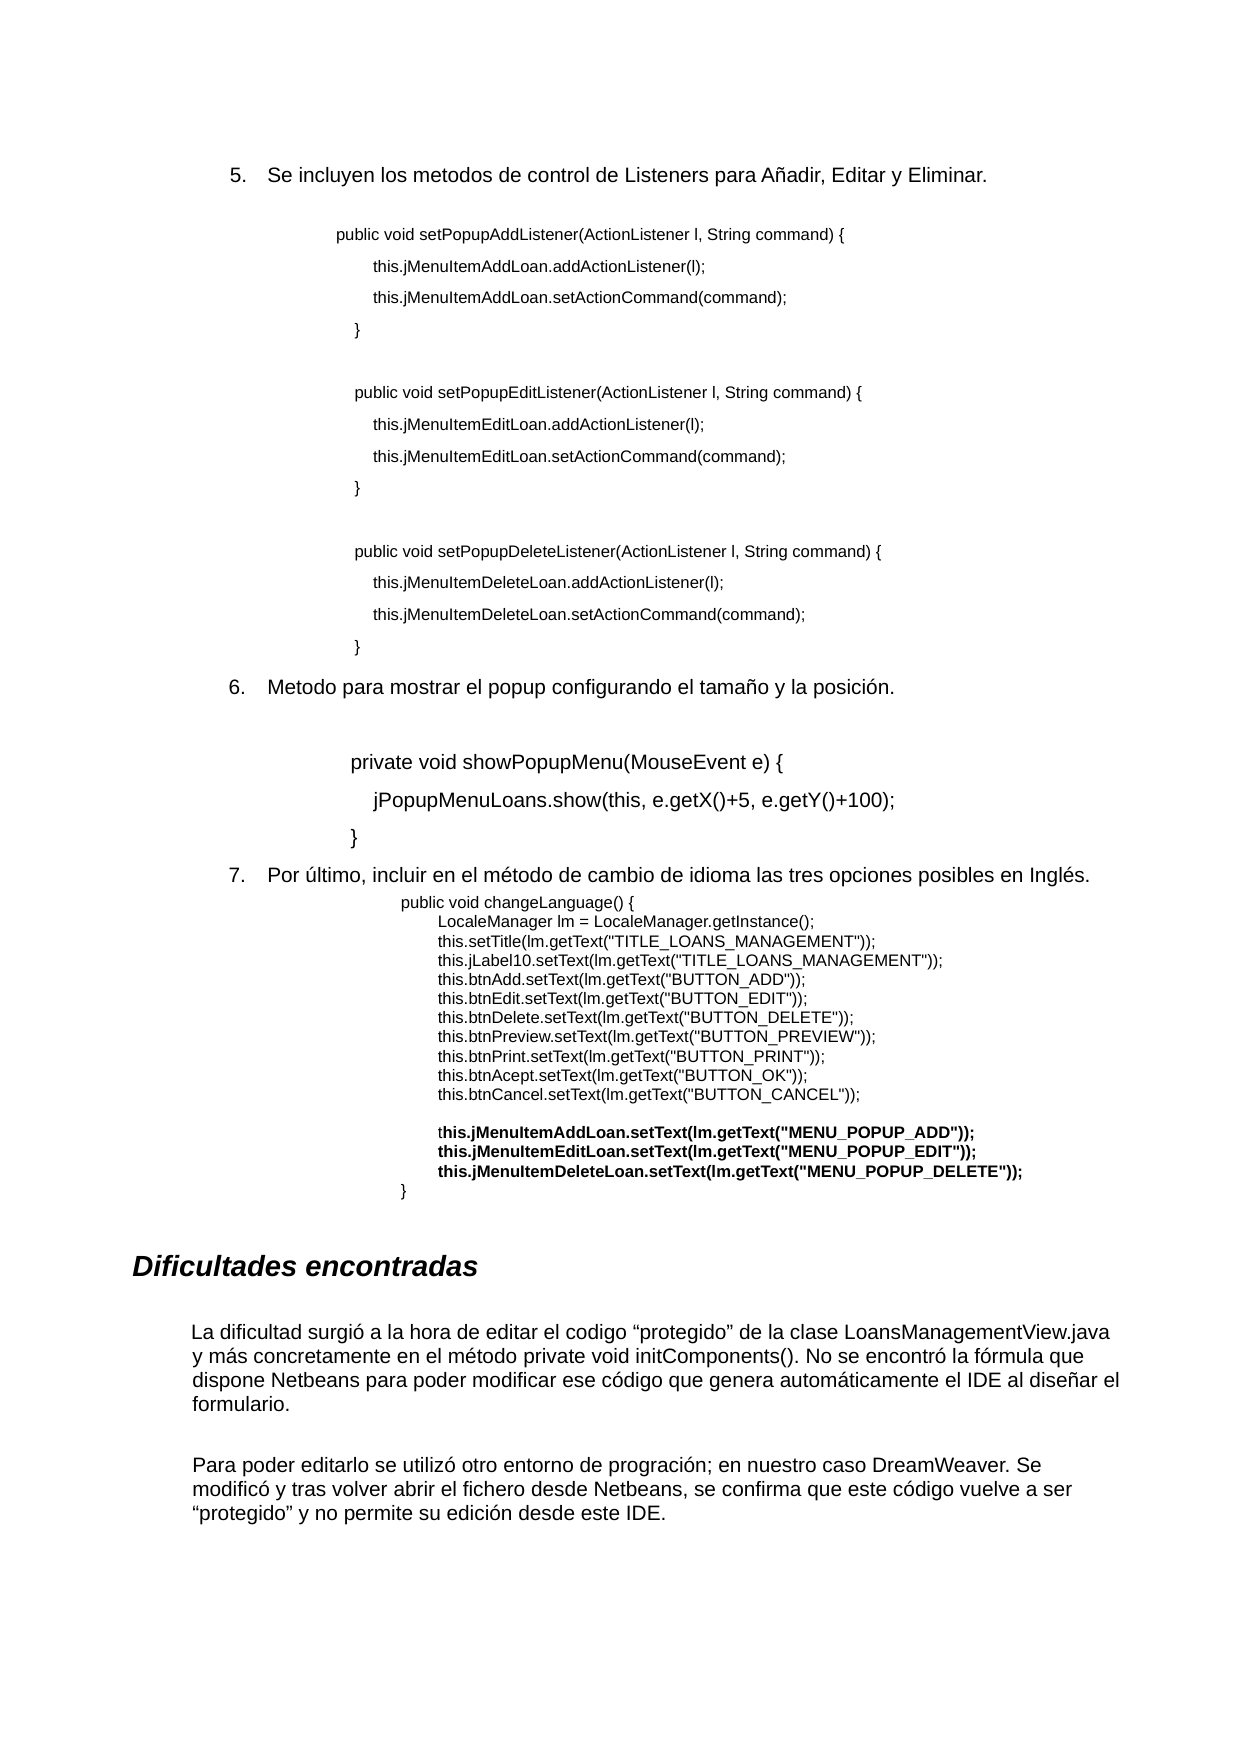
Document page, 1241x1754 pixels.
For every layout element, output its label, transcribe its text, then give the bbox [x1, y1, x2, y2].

text this.setTitle(lm.getText("TITLE_LOANS_MANAGEMENT")); [401, 931, 1122, 951]
text this.jLabel10.setText(lm.getText("TITLE_LOANS_MANAGEMENT")); [401, 951, 1122, 970]
text this.btnAcept.setText(lm.getText("BUTTON_OK")); [401, 1066, 1122, 1085]
text } [336, 478, 1122, 497]
text this.jMenuItemEditLoan.setActionCommand(command); [336, 446, 1122, 466]
list Se incluyen los metodos de control de Listeners para Añadir, Editar y Eliminar. [229, 163, 1122, 187]
text this.jMenuItemDeleteLoan.setActionCommand(command); [336, 605, 1122, 624]
text this.jMenuItemDeleteLoan.addActionListener(l); [336, 573, 1122, 592]
text this.btnAdd.setText(lm.getText("BUTTON_ADD")); [401, 970, 1122, 989]
text public void changeLanguage() { [401, 893, 1122, 912]
text } [266, 825, 1122, 849]
text } [336, 636, 1122, 656]
list Por último, incluir en el método de cambio de idioma las tres opciones posibles en Inglés. [228, 863, 1122, 887]
subtitle Dificultades encontradas [132, 1249, 1122, 1282]
text this.jMenuItemAddLoan.setText(lm.getText("MENU_POPUP_ADD")); [401, 1123, 1122, 1142]
text this.btnEdit.setText(lm.getText("BUTTON_EDIT")); [401, 989, 1122, 1008]
text Para poder editarlo se utilizó otro entorno de progración; en nuestro caso DreamWeaver. Se modificó y tras volver abrir el fichero desde Netbeans, se confirma que este código vuelve a ser “protegido” y no permite su edición desde este IDE. [192, 1453, 1122, 1525]
text } [401, 1181, 1122, 1200]
text this.jMenuItemDeleteLoan.setText(lm.getText("MENU_POPUP_DELETE")); [401, 1161, 1122, 1181]
text this.jMenuItemEditLoan.setText(lm.getText("MENU_POPUP_EDIT")); [401, 1142, 1122, 1161]
text this.btnPreview.setText(lm.getText("BUTTON_PREVIEW")); [401, 1027, 1122, 1046]
text this.btnPrint.setText(lm.getText("BUTTON_PRINT")); [401, 1046, 1122, 1066]
text } [336, 320, 1122, 339]
text public void setPopupEditListener(ActionListener l, String command) { [336, 383, 1122, 402]
text this.btnDelete.setText(lm.getText("BUTTON_DELETE")); [401, 1008, 1122, 1027]
text public void setPopupAddListener(ActionListener l, String command) { [336, 225, 1122, 244]
text private void showPopupMenu(MouseEvent e) { [266, 750, 1122, 774]
text jPopupMenuLoans.show(this, e.getX()+5, e.getY()+100); [266, 788, 1122, 812]
text this.btnCancel.setText(lm.getText("BUTTON_CANCEL")); [401, 1085, 1122, 1104]
text this.jMenuItemAddLoan.setActionCommand(command); [336, 288, 1122, 307]
text this.jMenuItemEditLoan.addActionListener(l); [336, 415, 1122, 434]
text this.jMenuItemAddLoan.addActionListener(l); [336, 256, 1122, 276]
text La dificultad surgió a la hora de editar el codigo “protegido” de la clase LoansManagementView.java y más concretamente en el método private void initComponents(). No se encontró la fórmula que dispone Netbeans para poder modificar ese código que genera automáticamente el IDE al diseñar el formulario. [191, 1320, 1122, 1416]
text LocaleManager lm = LocaleManager.getInstance(); [401, 912, 1122, 931]
text public void setPopupDeleteListener(ActionListener l, String command) { [336, 541, 1122, 561]
list Metodo para mostrar el popup configurando el tamaño y la posición. [228, 675, 1122, 699]
